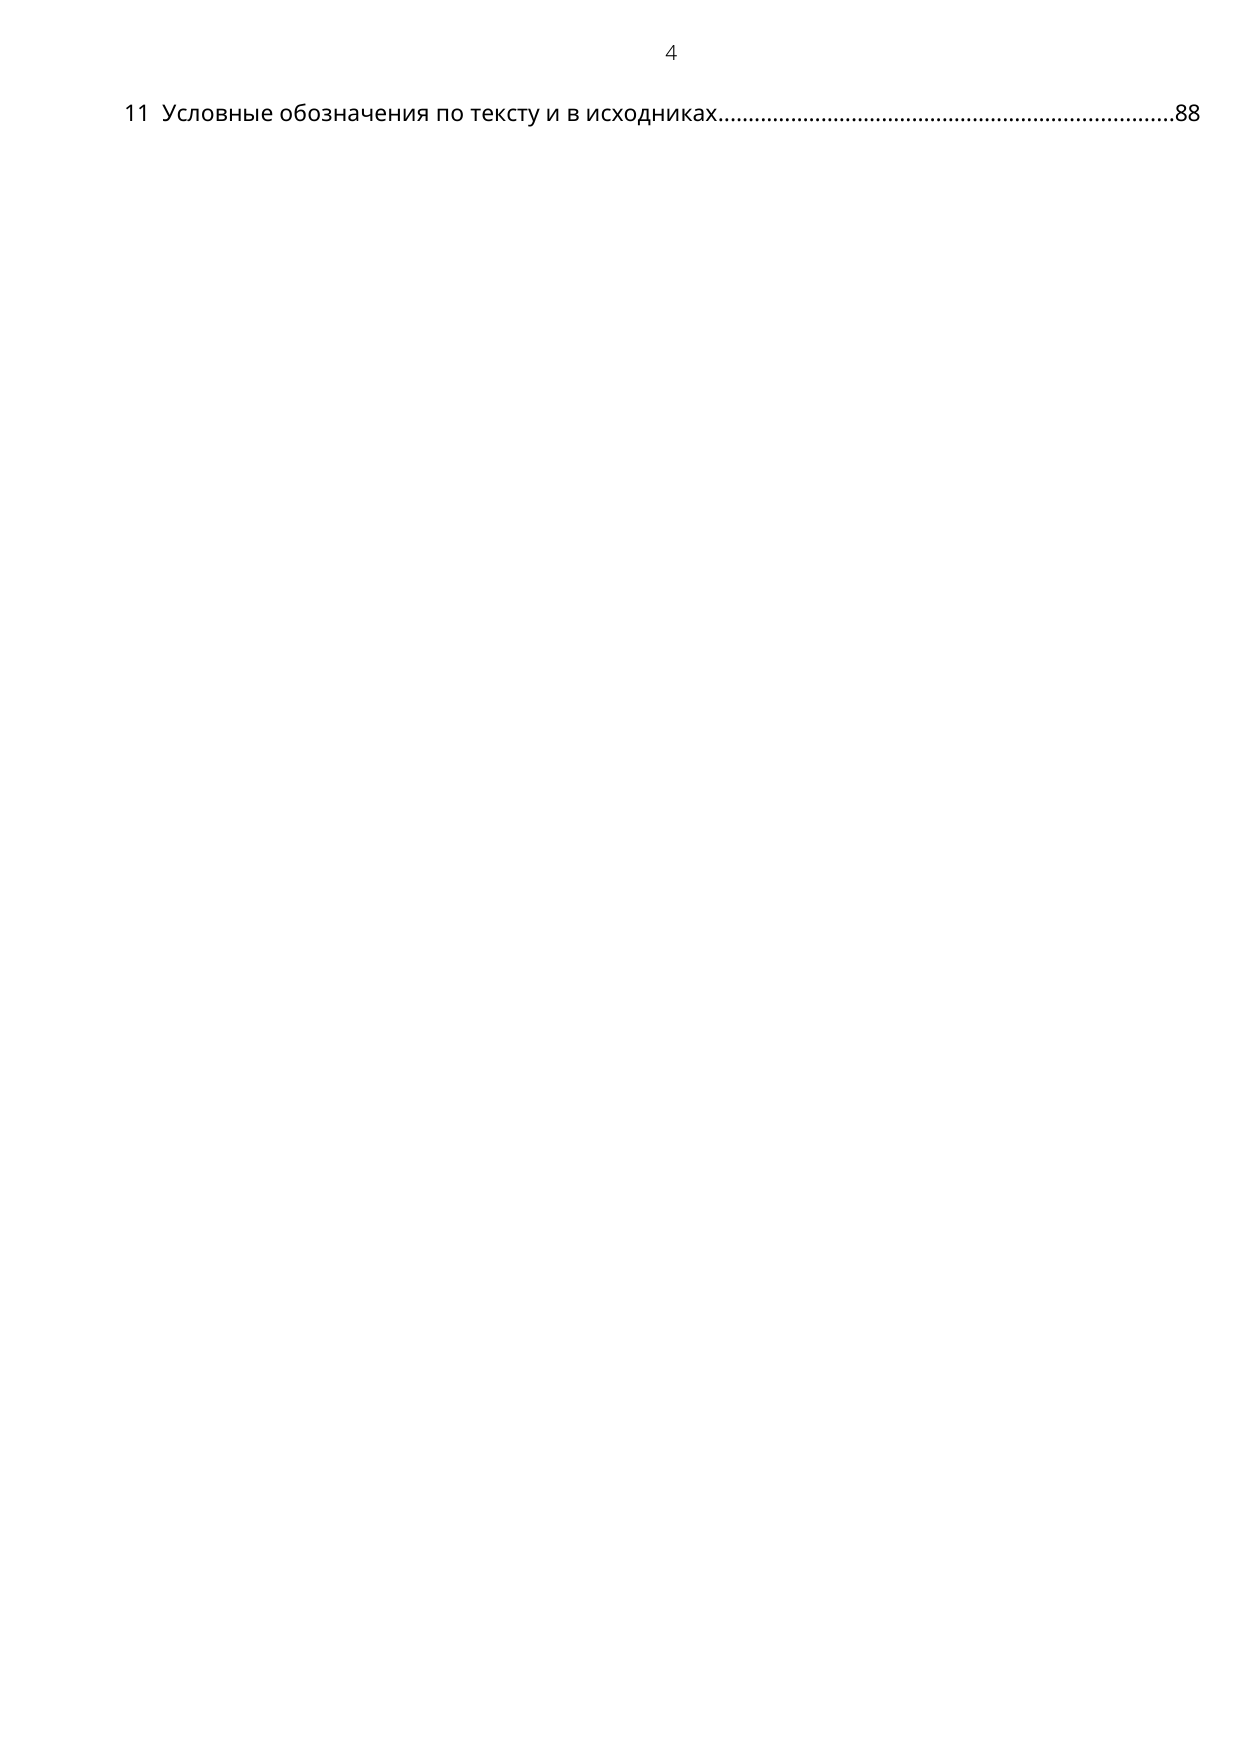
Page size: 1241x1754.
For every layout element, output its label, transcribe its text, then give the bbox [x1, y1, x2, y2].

text 11 Условные обозначения по тексту и в исходниках 88 [118, 96, 1201, 127]
